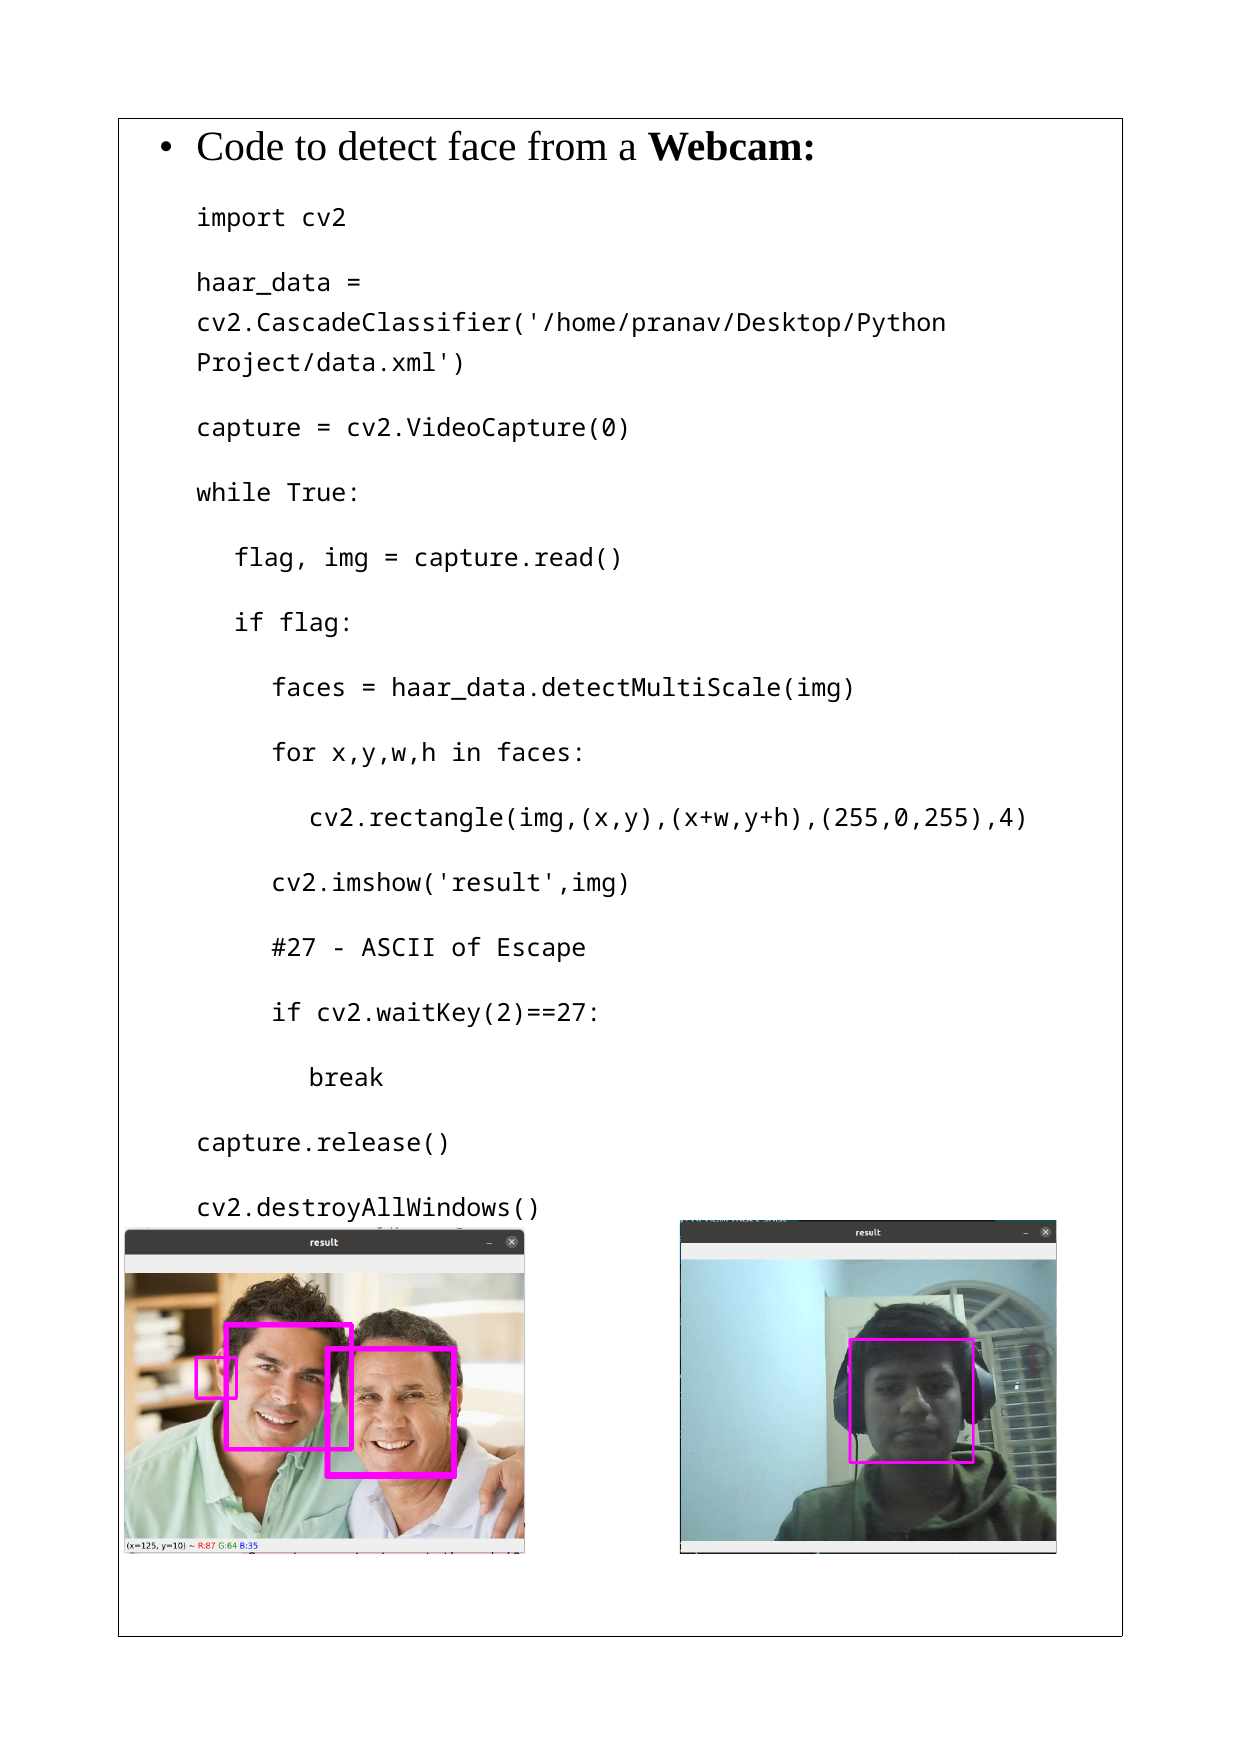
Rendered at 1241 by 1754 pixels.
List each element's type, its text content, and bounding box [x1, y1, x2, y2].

list cv2.imshow('result',img) [234, 859, 1119, 899]
picture [123, 1227, 525, 1554]
list #27 - ASCII of Escape [234, 924, 1119, 964]
list capture.release() [159, 1119, 1119, 1159]
list Code to detect face from a Webcam: [159, 121, 1119, 169]
list haar_data = cv2.CascadeClassifier('/home/pranav/Desktop/Python Project/data.xml') [159, 259, 1119, 379]
picture [679, 1220, 1057, 1554]
list faces = haar_data.detectMultiScale(img) [234, 664, 1119, 704]
list while True: [159, 469, 1119, 509]
list capture = cv2.VideoCapture(0) [159, 404, 1119, 444]
list break [271, 1054, 1119, 1094]
list import cv2 [159, 194, 1119, 234]
list cv2.rectangle(img,(x,y),(x+w,y+h),(255,0,255),4) [271, 794, 1119, 834]
list if cv2.waitKey(2)==27: [234, 989, 1119, 1029]
list if flag: [196, 599, 1119, 639]
list cv2.destroyAllWindows() [159, 1184, 1119, 1224]
list for x,y,w,h in faces: [234, 729, 1119, 769]
list flag, img = capture.read() [196, 534, 1119, 574]
